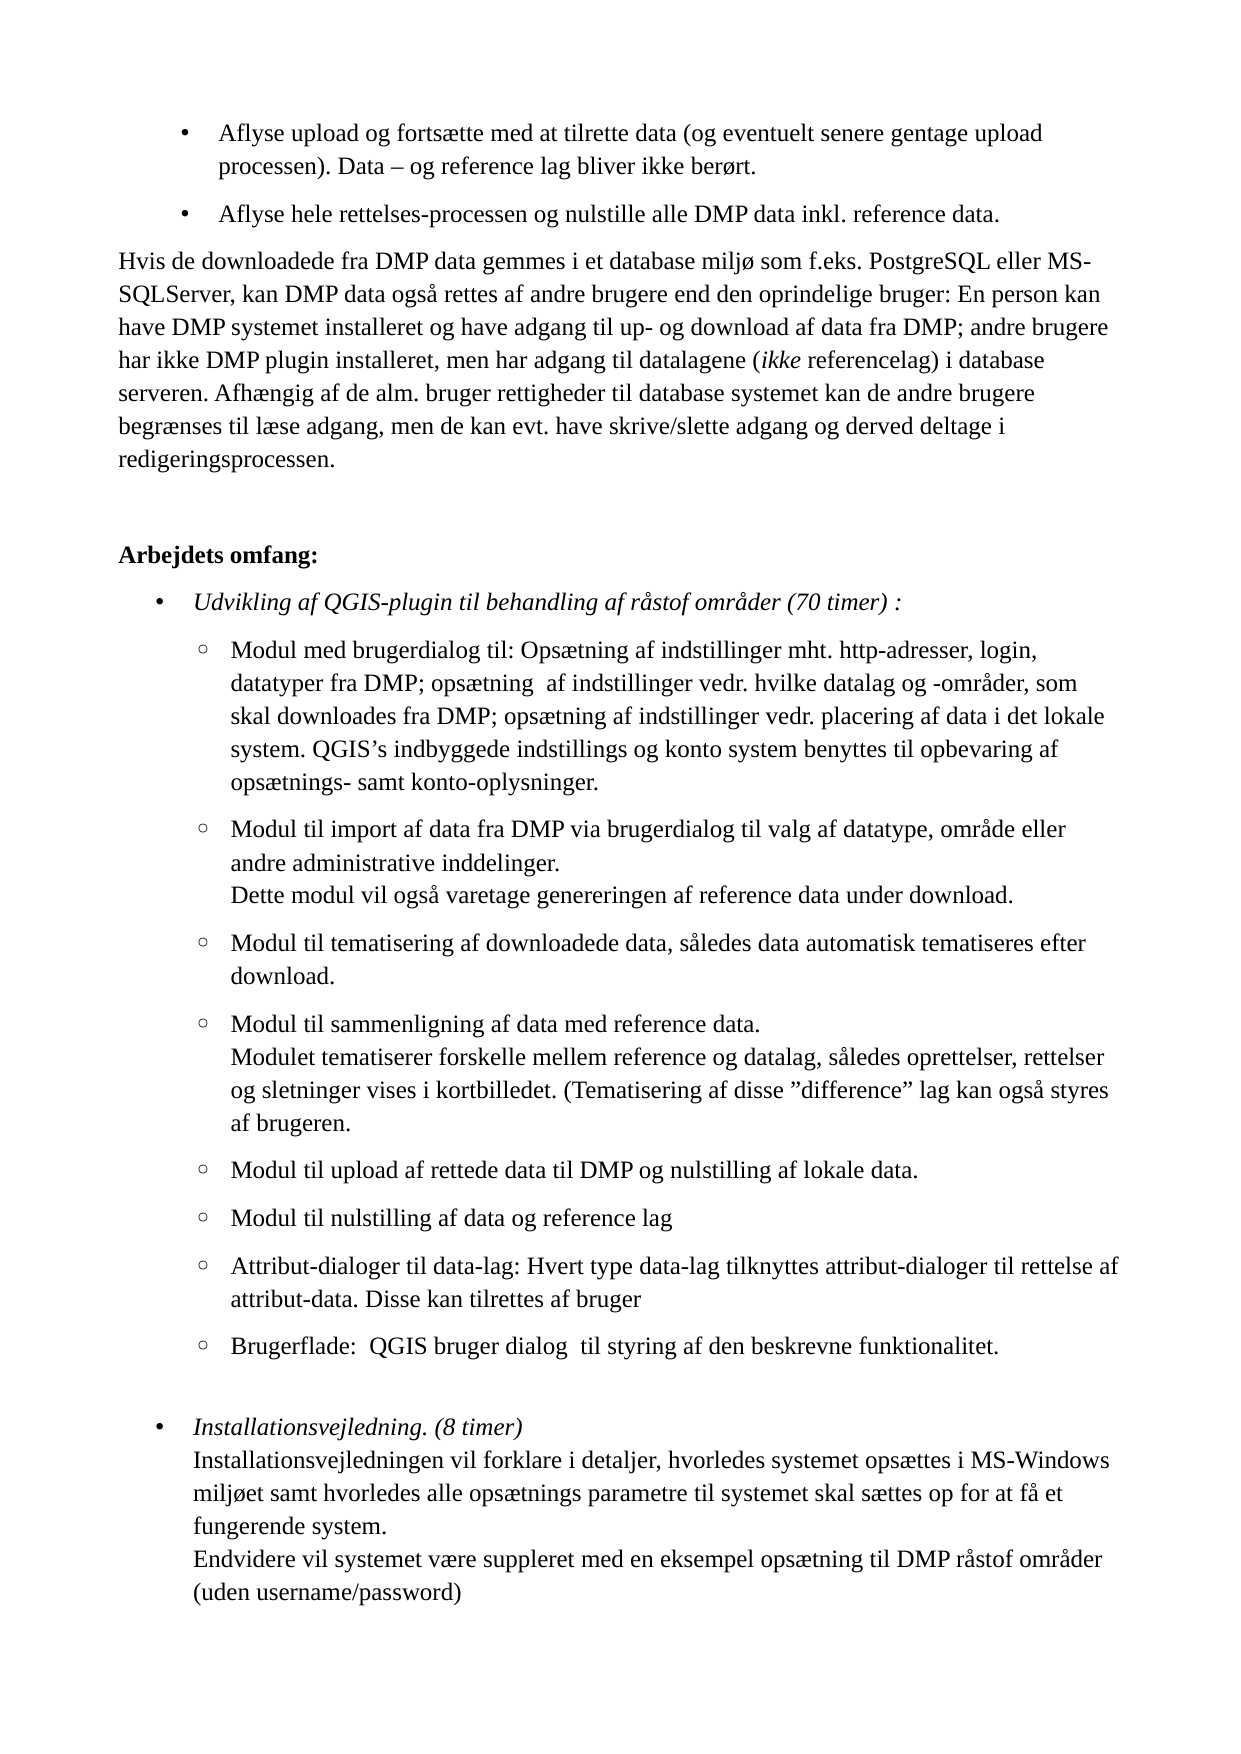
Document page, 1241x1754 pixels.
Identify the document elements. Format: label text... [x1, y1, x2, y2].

list Aflyse hele rettelses-processen og nulstille alle DMP data inkl. reference data. [181, 199, 1122, 227]
text Hvis de downloadede fra DMP data gemmes i et database miljø som f.eks. PostgreSQL eller MS-SQLServer, kan DMP data også rettes af andre brugere end den oprindelige bruger: En person kan have DMP systemet installeret og have adgang til up- og download af data fra DMP; andre brugere har ikke DMP plugin installeret, men har adgang til datalagene (ikke referencelag) i database serveren. Afhængig af de alm. bruger rettigheder til database systemet kan de andre brugere begrænses til læse adgang, men de kan evt. have skrive/slette adgang og derved deltage i redigeringsprocessen. [118, 246, 1122, 473]
list Modul til upload af rettede data til DMP og nulstilling af lokale data. [193, 1156, 1122, 1184]
list Modul til nulstilling af data og reference lag [193, 1203, 1122, 1232]
list Aflyse upload og fortsætte med at tilrette data (og eventuelt senere gentage upload processen). Data – og reference lag bliver ikke berørt. [181, 118, 1122, 180]
list Modul til sammenligning af data med reference data. Modulet tematiserer forskelle mellem reference og datalag, således oprettelser, rettelser og sletninger vises i kortbilledet. (Tematisering af disse ”difference” lag kan også styres af brugeren. [193, 1009, 1122, 1137]
list Modul til import af data fra DMP via brugerdialog til valg af datatype, område eller andre administrative inddelinger. Dette modul vil også varetage genereringen af reference data under download. [193, 814, 1122, 909]
text Arbejdets omfang: [118, 540, 1122, 568]
list Modul til tematisering af downloadede data, således data automatisk tematiseres efter download. [193, 928, 1122, 990]
list Attribut-dialoger til data-lag: Hvert type data-lag tilknyttes attribut-dialoger til rettelse af attribut-data. Disse kan tilrettes af bruger [193, 1251, 1122, 1312]
list Modul med brugerdialog til: Opsætning af indstillinger mht. http-adresser, login, datatyper fra DMP; opsætning af indstillinger vedr. hvilke datalag og -områder, som skal downloades fra DMP; opsætning af indstillinger vedr. placering af data i det lokale system. QGIS’s indbyggede indstillings og konto system benyttes til opbevaring af opsætnings- samt konto-oplysninger. [193, 635, 1122, 796]
list Installationsvejledning. (8 timer) Installationsvejledningen vil forklare i detaljer, hvorledes systemet opsættes i MS-Windows miljøet samt hvorledes alle opsætnings parametre til systemet skal sættes op for at få et fungerende system. Endvidere vil systemet være suppleret med en eksempel opsætning til DMP råstof områder (uden username/password) [155, 1412, 1122, 1606]
list Udvikling af QGIS-plugin til behandling af råstof områder (70 timer) : [155, 587, 1122, 616]
list Brugerflade: QGIS bruger dialog til styring af den beskrevne funktionalitet. [193, 1331, 1122, 1393]
